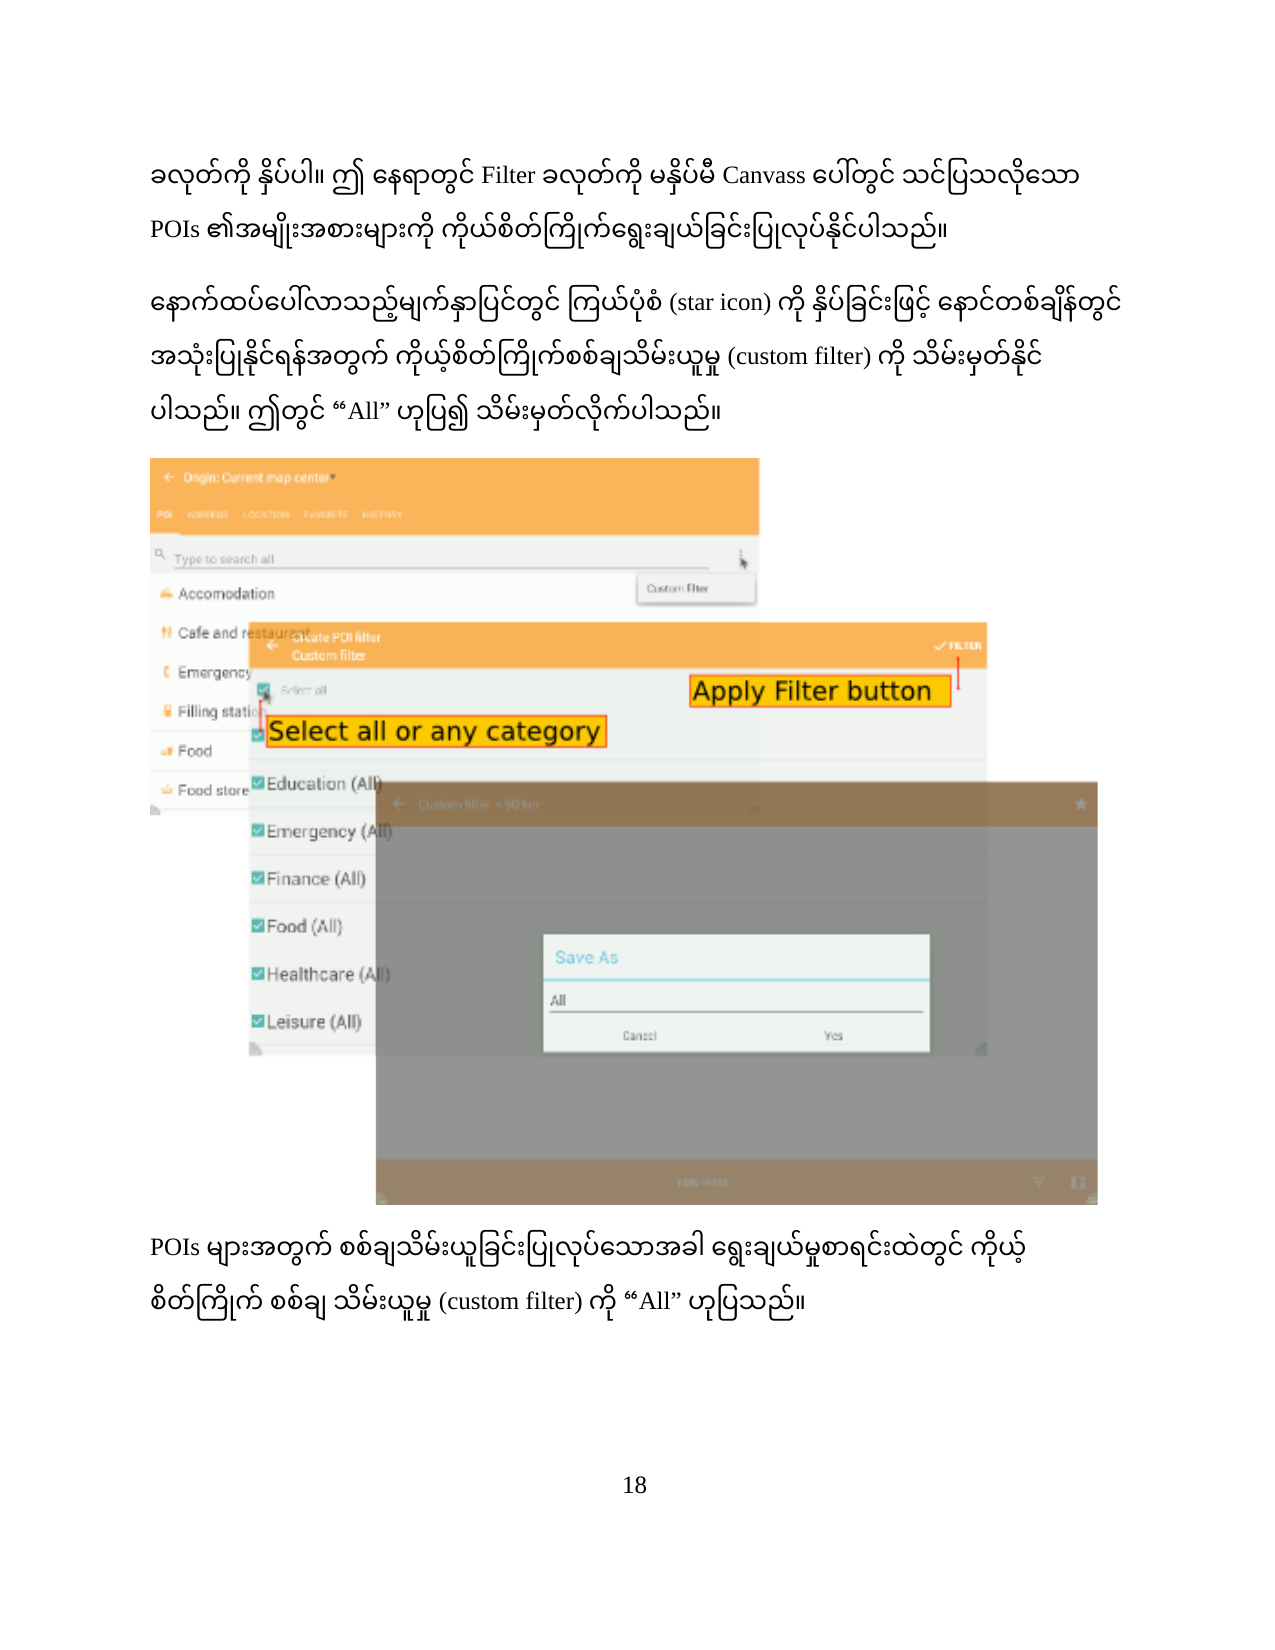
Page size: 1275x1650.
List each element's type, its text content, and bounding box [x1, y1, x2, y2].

picture [150, 458, 1098, 1205]
text POIs များအတွက် စစ်ချသိမ်းယူခြင်းပြုလုပ်သောအခါ ရွေးချယ်မှုစာရင်းထဲတွင် ကိုယ့်စိတ်ကြိုက် စစ်ချ သိမ်းယူမှု (custom filter) ကို “All” ဟုပြသည်။ [150, 1222, 1125, 1331]
text ခလုတ်ကို နှိပ်ပါ။ ဤ နေရာတွင် Filter ခလုတ်ကို မနှိပ်မီ Canvass ပေါ်တွင် သင်ပြသလိုသော POIs ၏အမျိုးအစားများကို ကိုယ်စိတ်ကြိုက်ရွေးချယ်ခြင်းပြုလုပ်နိုင်ပါသည်။ [150, 150, 1125, 259]
text နောက်ထပ်ပေါ်လာသည့်မျက်နှာပြင်တွင် ကြယ်ပုံစံ (star icon) ကို နှိပ်ခြင်းဖြင့် နောင်တစ်ချိန်တွင် အသုံးပြုနိုင်ရန်အတွက် ကိုယ့်စိတ်ကြိုက်စစ်ချသိမ်းယူမှု (custom filter) ကို သိမ်းမှတ်နိုင်ပါသည်။ ဤတွင် “All” ဟုပြ၍ သိမ်းမှတ်လိုက်ပါသည်။ [150, 277, 1125, 441]
